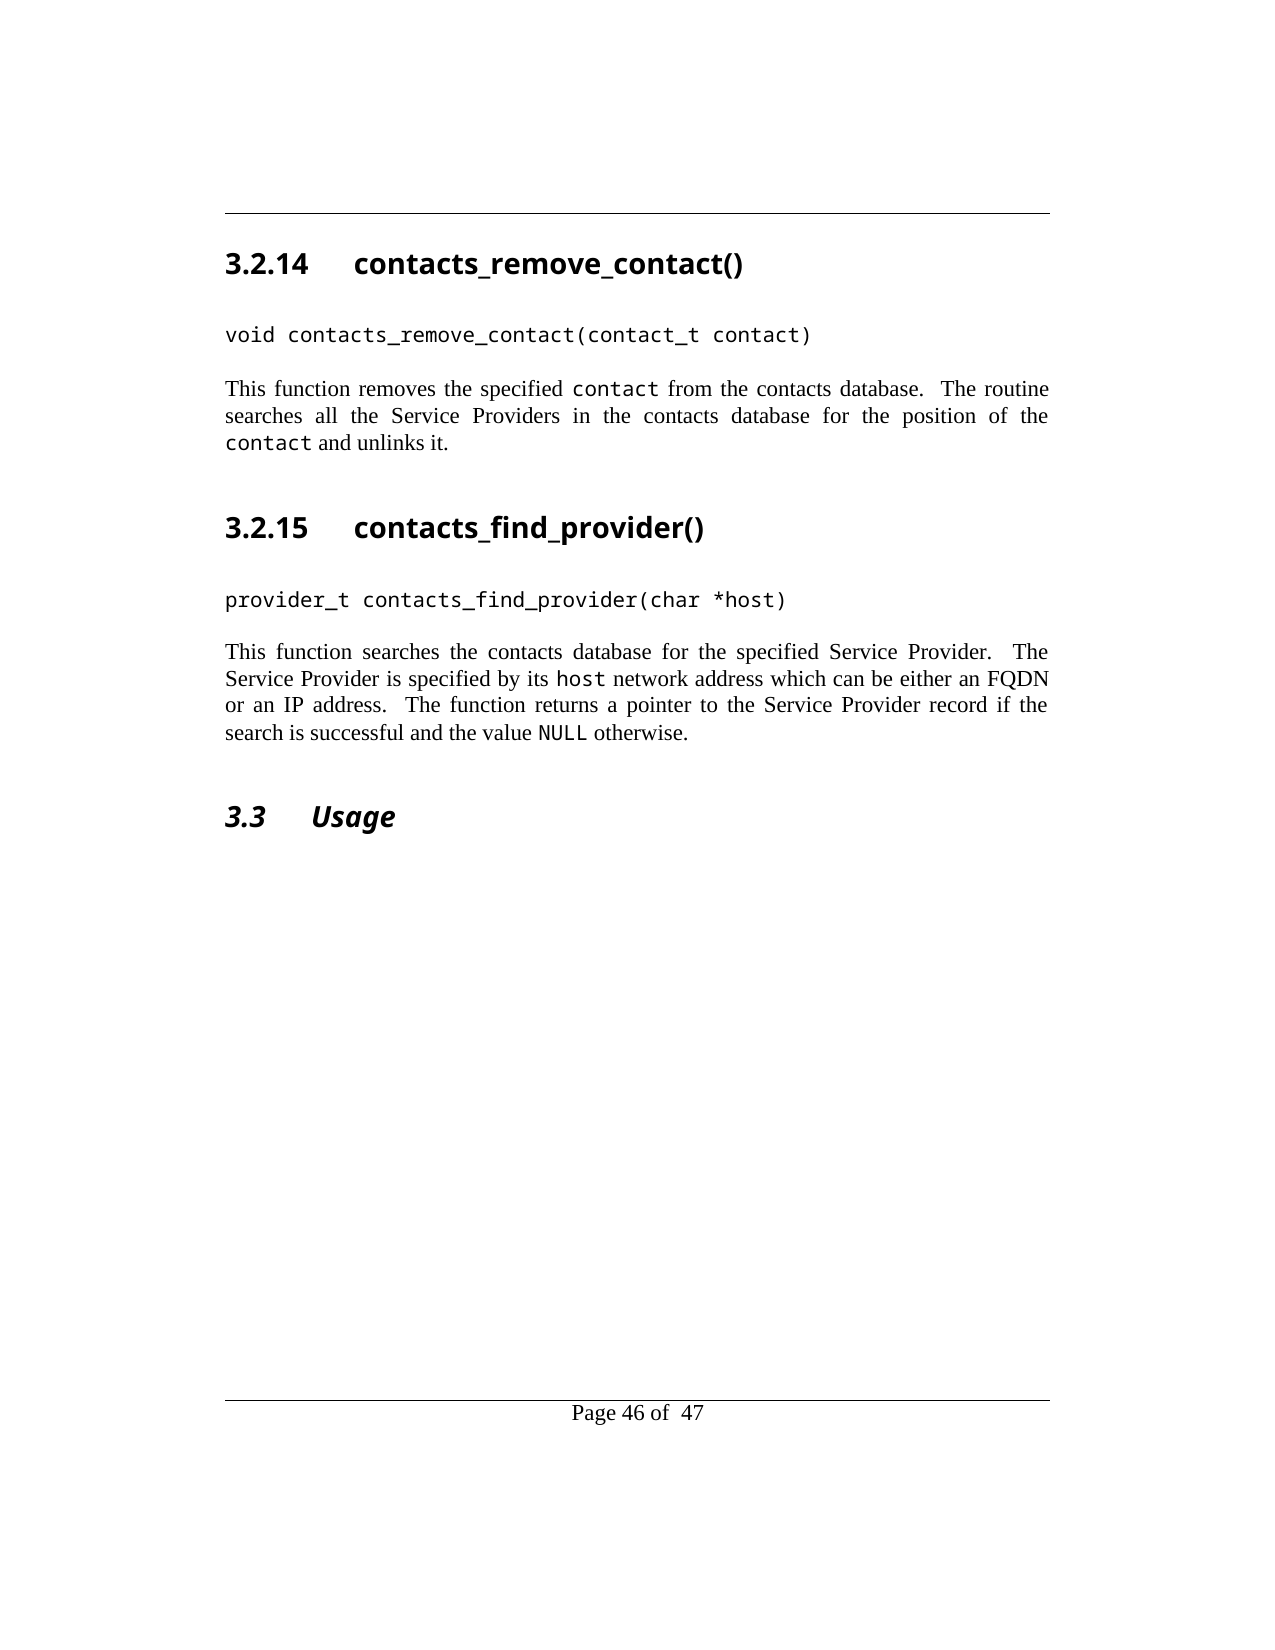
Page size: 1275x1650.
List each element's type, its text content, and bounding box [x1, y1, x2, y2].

text This function removes the specified contact from the contacts database. The routine searches all the Service Providers in the contacts database for the position of the contact and unlinks it. [225, 374, 1050, 457]
text This function searches the contacts database for the specified Service Provider. The Service Provider is specified by its host network address which can be either an FQDN or an IP address. The function returns a pointer to the Service Provider record if the search is successful and the value NULL otherwise. [225, 639, 1050, 746]
text provider_t contacts_find_provider(char *host) [225, 585, 1050, 613]
subtitle Usage [225, 797, 1050, 836]
text void contacts_remove_contact(contact_t contact) [225, 321, 1050, 349]
subtitle contacts_remove_contact() [225, 243, 1050, 283]
subtitle contacts_find_provider() [225, 507, 1050, 547]
